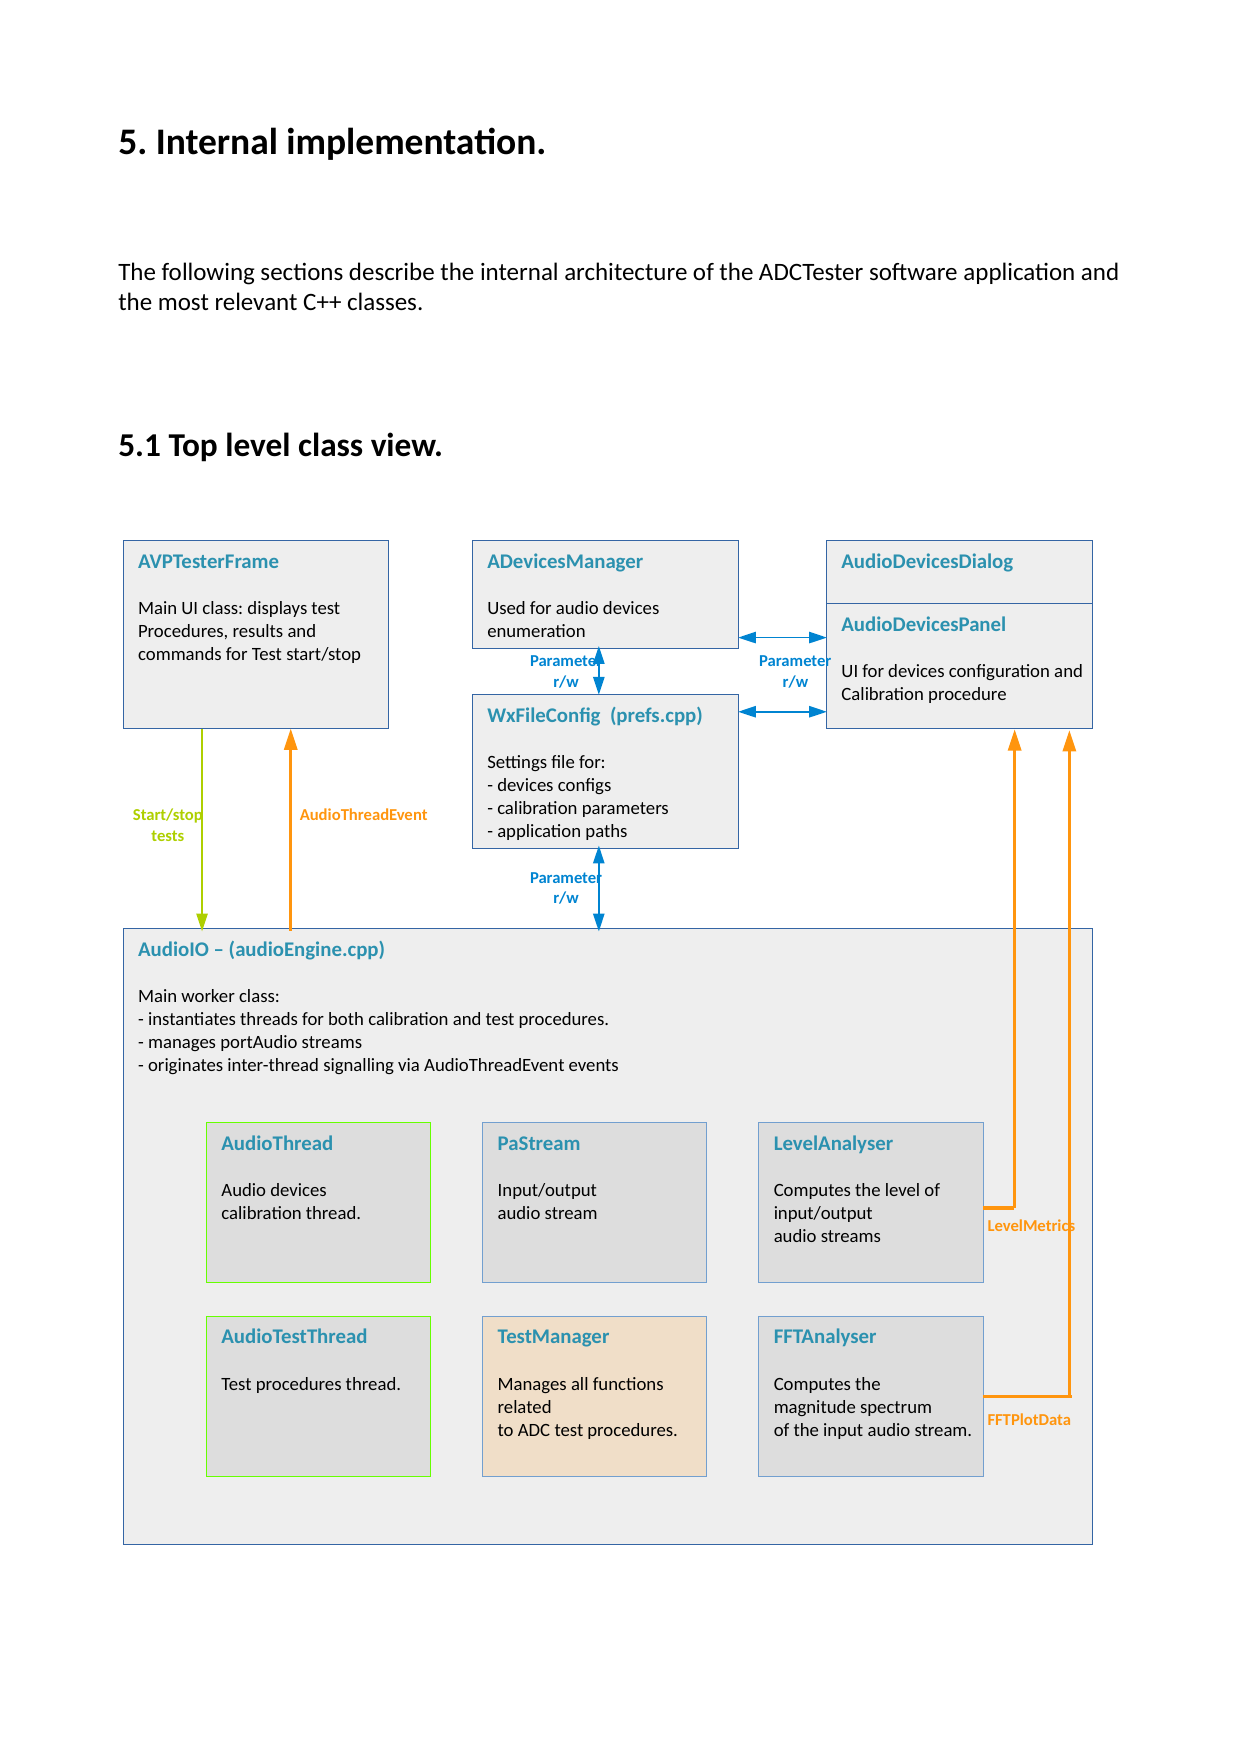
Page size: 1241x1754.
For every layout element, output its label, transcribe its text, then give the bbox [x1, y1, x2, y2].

text 5.1 Top level class view. [118, 423, 1122, 464]
text 5. Internal implementation. [118, 118, 1122, 164]
text The following sections describe the internal architecture of the ADCTester software application and the most relevant C++ classes. [118, 256, 1122, 317]
